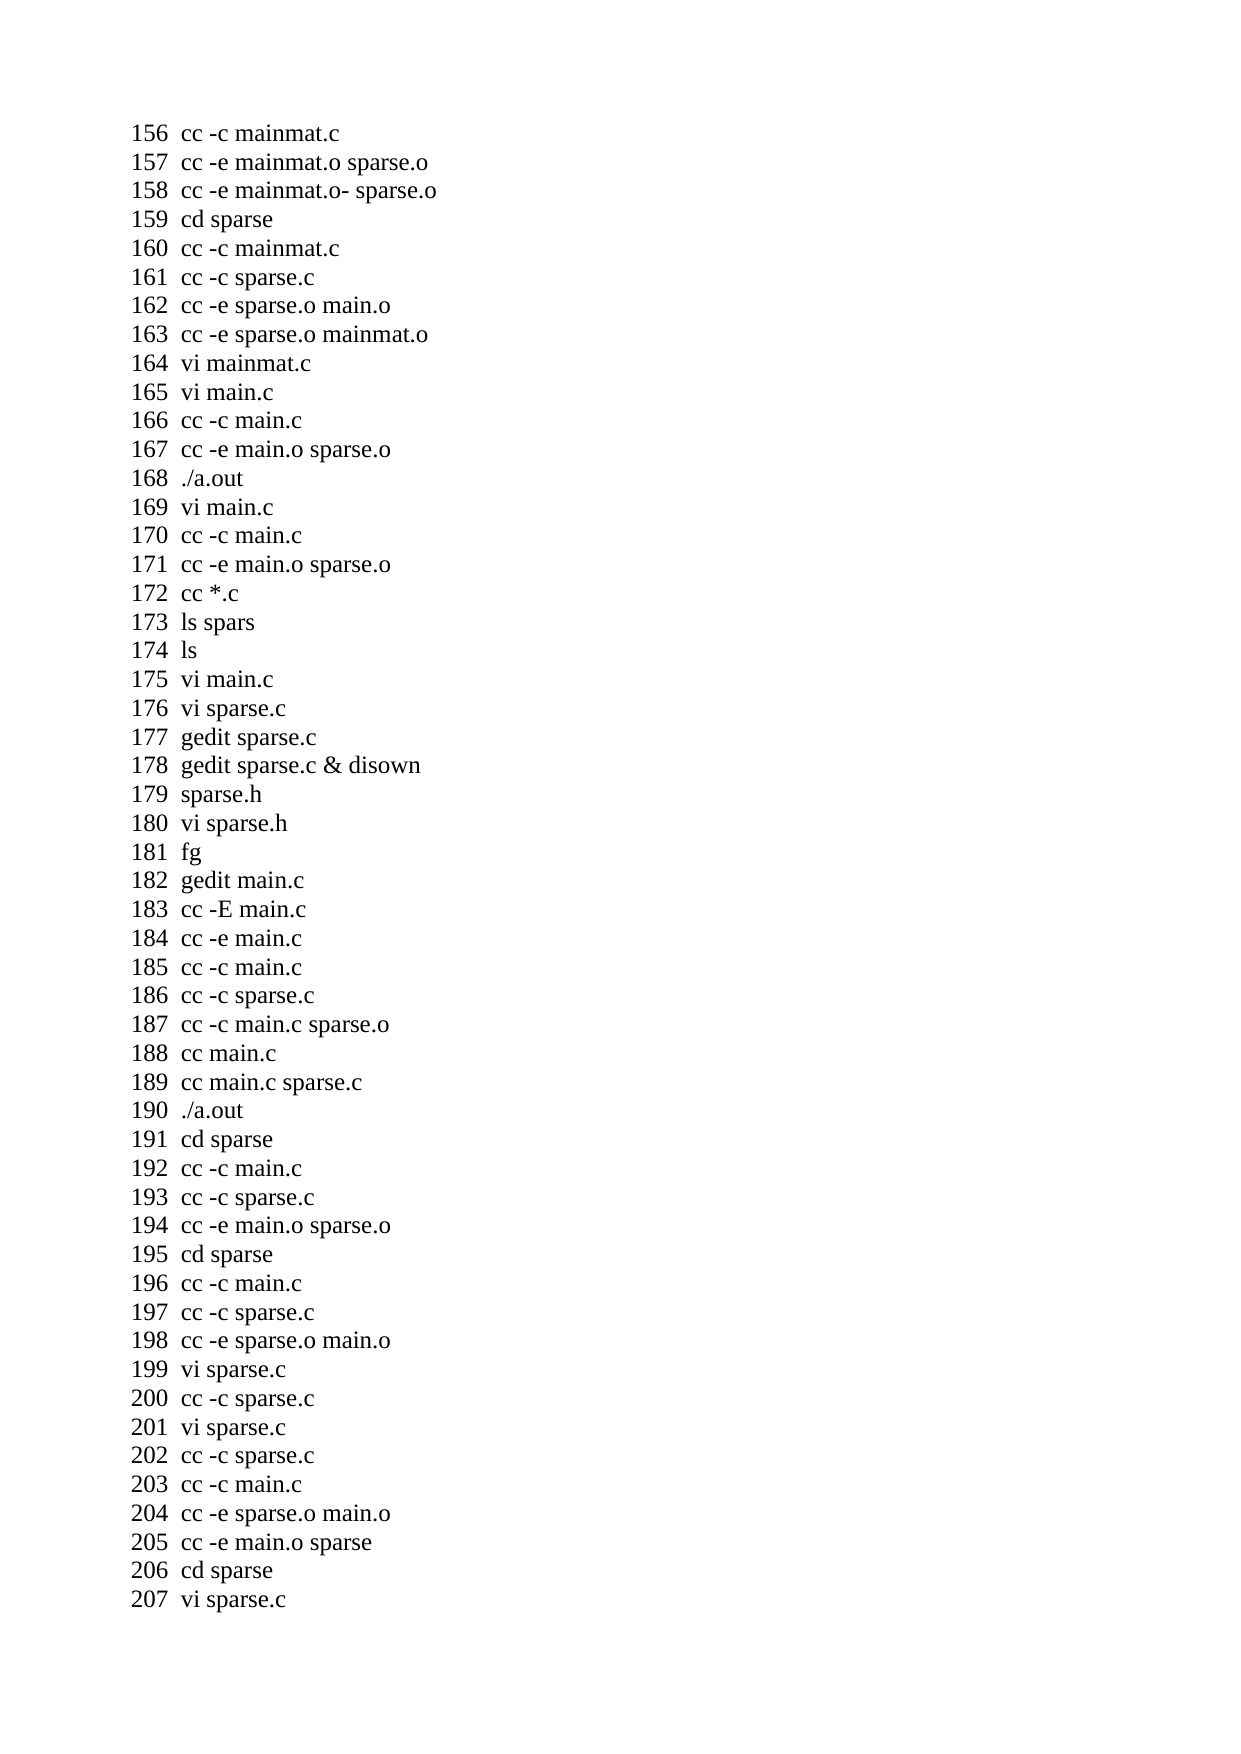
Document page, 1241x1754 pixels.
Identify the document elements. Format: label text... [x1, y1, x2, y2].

text 164 vi mainmat.c [118, 348, 1122, 377]
text 182 gedit main.c [118, 866, 1122, 894]
text 161 cc -c sparse.c [118, 262, 1122, 291]
text 176 vi sparse.c [118, 693, 1122, 722]
text 172 cc *.c [118, 578, 1122, 607]
text 190 ./a.out [118, 1096, 1122, 1124]
text 193 cc -c sparse.c [118, 1182, 1122, 1211]
text 180 vi sparse.h [118, 808, 1122, 837]
text 167 cc -e main.o sparse.o [118, 434, 1122, 463]
text 194 cc -e main.o sparse.o [118, 1211, 1122, 1239]
text 168 ./a.out [118, 463, 1122, 492]
text 183 cc -E main.c [118, 894, 1122, 923]
text 166 cc -c main.c [118, 406, 1122, 434]
text 178 gedit sparse.c & disown [118, 751, 1122, 779]
text 205 cc -e main.o sparse [118, 1527, 1122, 1556]
text 184 cc -e main.c [118, 923, 1122, 952]
text 186 cc -c sparse.c [118, 981, 1122, 1009]
text 188 cc main.c [118, 1038, 1122, 1067]
text 189 cc main.c sparse.c [118, 1067, 1122, 1096]
text 181 fg [118, 837, 1122, 866]
text 157 cc -e mainmat.o sparse.o [118, 147, 1122, 176]
text 198 cc -e sparse.o main.o [118, 1326, 1122, 1354]
text 177 gedit sparse.c [118, 722, 1122, 751]
text 206 cd sparse [118, 1556, 1122, 1584]
text 162 cc -e sparse.o main.o [118, 291, 1122, 319]
text 199 vi sparse.c [118, 1354, 1122, 1383]
text 191 cd sparse [118, 1124, 1122, 1153]
text 187 cc -c main.c sparse.o [118, 1009, 1122, 1038]
text 185 cc -c main.c [118, 952, 1122, 981]
text 165 vi main.c [118, 377, 1122, 406]
text 201 vi sparse.c [118, 1412, 1122, 1441]
text 202 cc -c sparse.c [118, 1441, 1122, 1469]
text 169 vi main.c [118, 492, 1122, 521]
text 174 ls [118, 636, 1122, 664]
text 207 vi sparse.c [118, 1584, 1122, 1613]
text 195 cd sparse [118, 1239, 1122, 1268]
text 175 vi main.c [118, 664, 1122, 693]
text 173 ls spars [118, 607, 1122, 636]
text 156 cc -c mainmat.c [118, 118, 1122, 147]
text 196 cc -c main.c [118, 1268, 1122, 1297]
text 200 cc -c sparse.c [118, 1383, 1122, 1412]
text 204 cc -e sparse.o main.o [118, 1498, 1122, 1527]
text 163 cc -e sparse.o mainmat.o [118, 319, 1122, 348]
text 170 cc -c main.c [118, 521, 1122, 549]
text 171 cc -e main.o sparse.o [118, 549, 1122, 578]
text 197 cc -c sparse.c [118, 1297, 1122, 1326]
text 159 cd sparse [118, 204, 1122, 233]
text 192 cc -c main.c [118, 1153, 1122, 1182]
text 158 cc -e mainmat.o- sparse.o [118, 176, 1122, 204]
text 160 cc -c mainmat.c [118, 233, 1122, 262]
text 179 sparse.h [118, 779, 1122, 808]
text 203 cc -c main.c [118, 1469, 1122, 1498]
